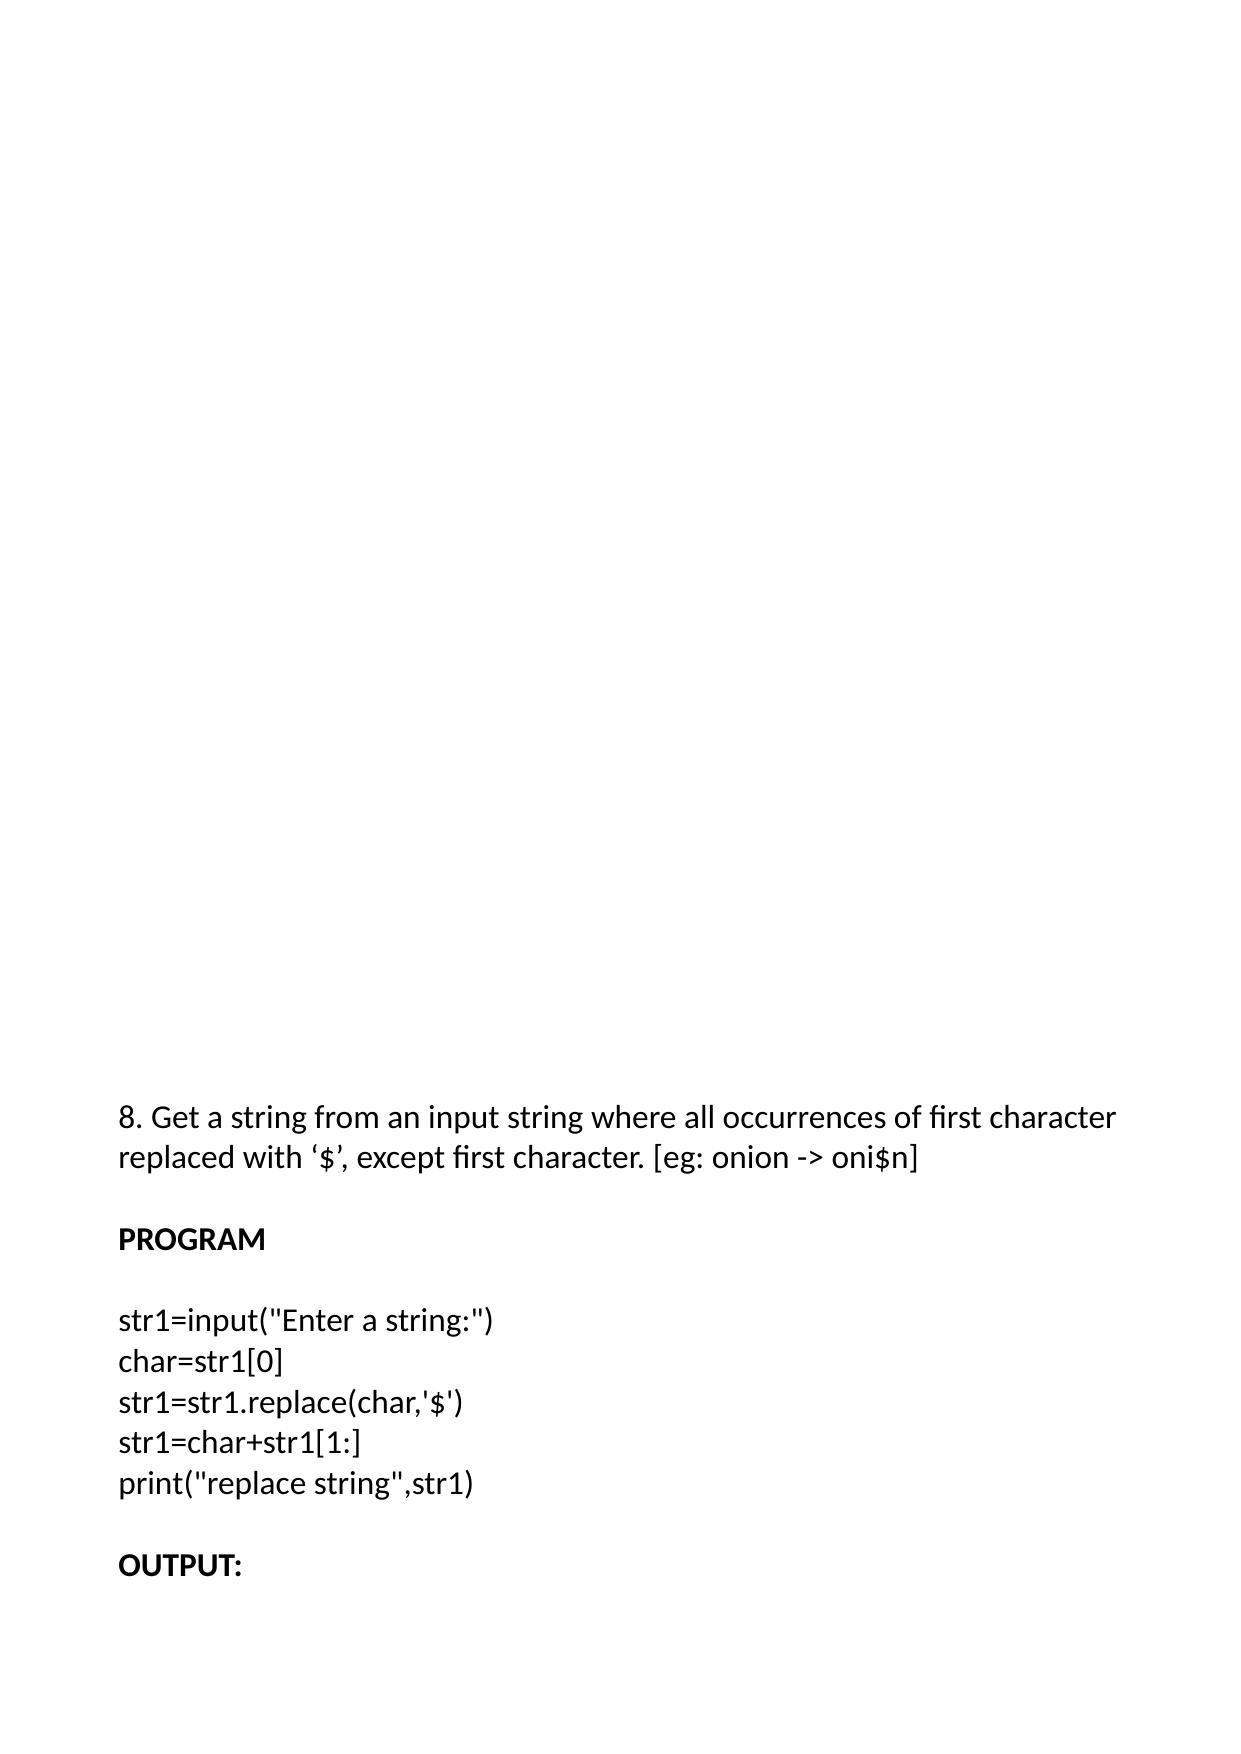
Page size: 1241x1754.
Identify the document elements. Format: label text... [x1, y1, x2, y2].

text str1=input("Enter a string:") [118, 1299, 1122, 1340]
text str1=char+str1[1:] [118, 1421, 1122, 1462]
text OUTPUT: [118, 1544, 1122, 1584]
text 8. Get a string from an input string where all occurrences of first character replaced with ‘$’, except first character. [eg: onion -> oni$n] [118, 1096, 1122, 1177]
text str1=str1.replace(char,'$') [118, 1381, 1122, 1421]
text PROGRAM [118, 1218, 1122, 1258]
text char=str1[0] [118, 1340, 1122, 1381]
text print("replace string",str1) [118, 1462, 1122, 1503]
